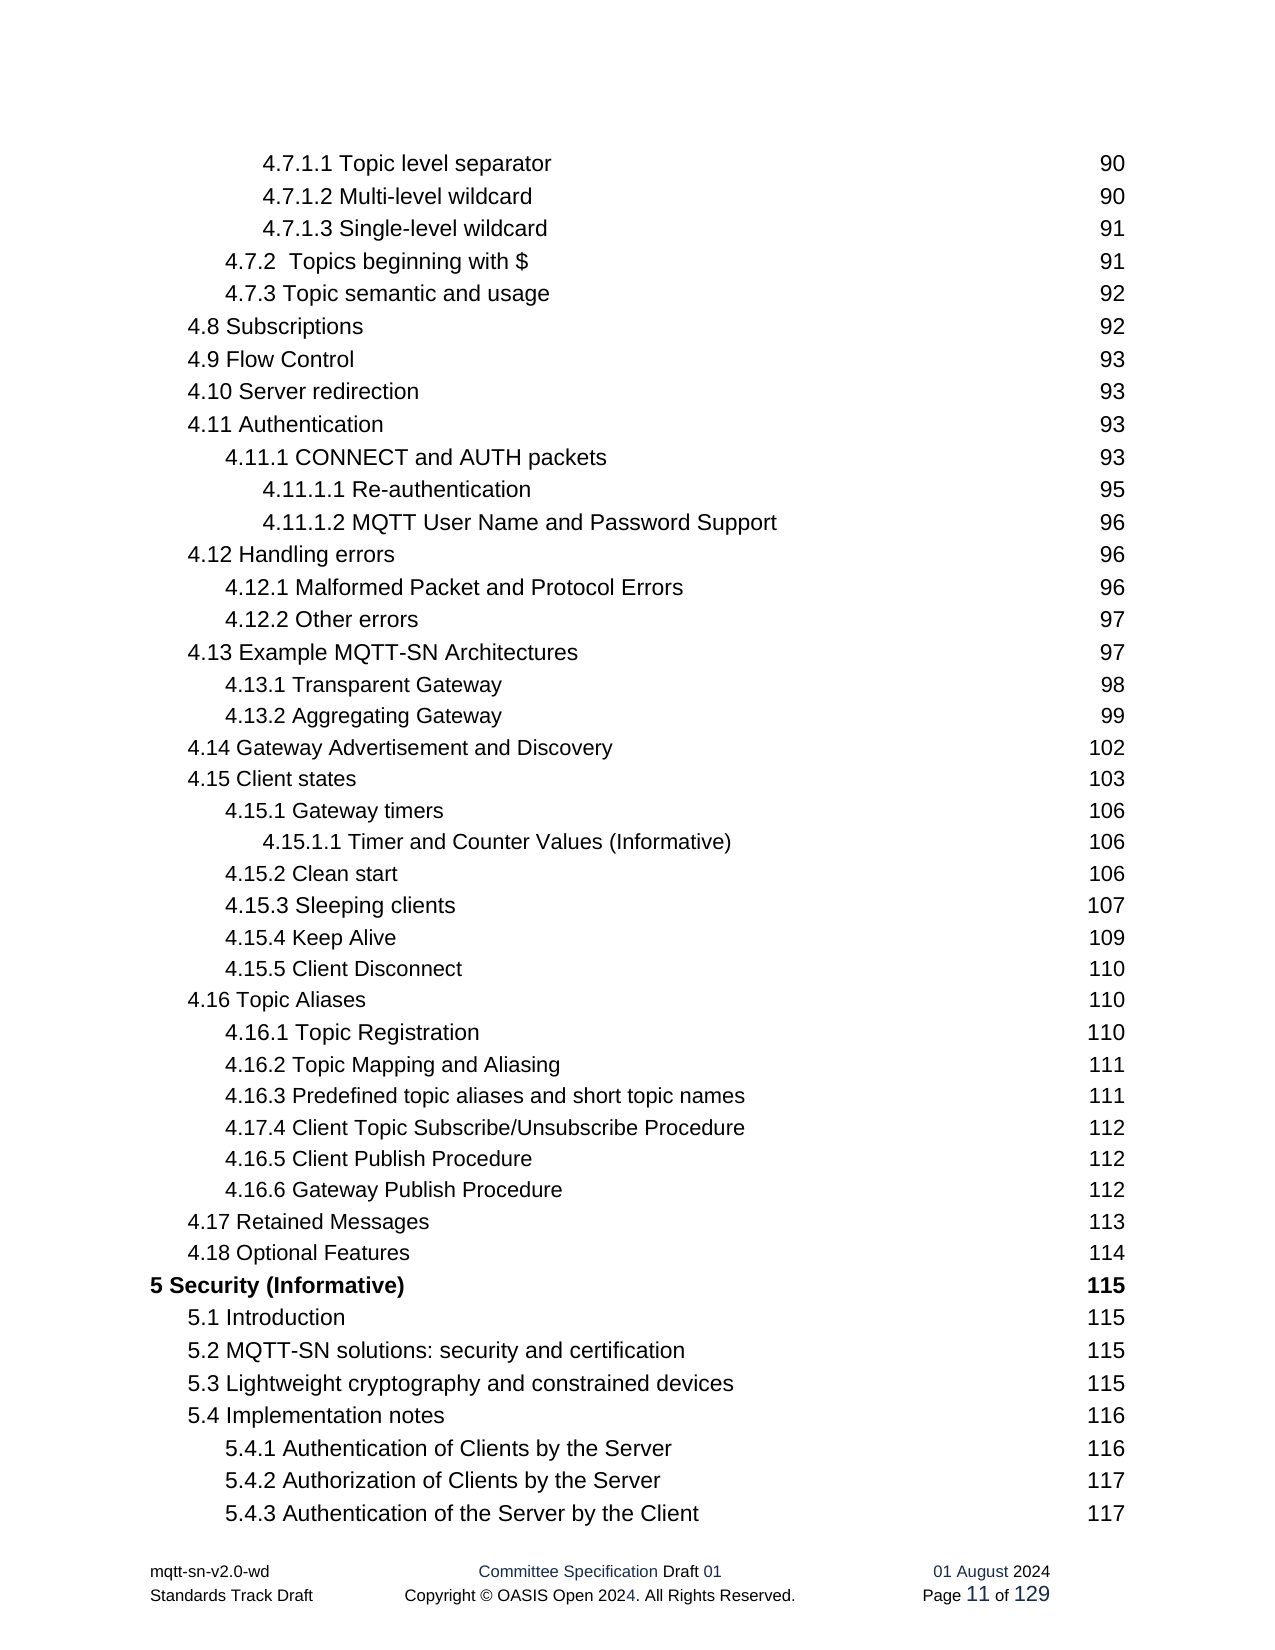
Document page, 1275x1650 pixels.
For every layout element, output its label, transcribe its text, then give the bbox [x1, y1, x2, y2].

text 4.13 Example MQTT-SN Architectures 97 [187, 639, 1125, 665]
text 4.17 Retained Messages 113 [187, 1209, 1125, 1234]
text 4.17.4 Client Topic Subscribe/Unsubscribe Procedure 112 [225, 1114, 1125, 1139]
text 4.15.1.1 Timer and Counter Values (Informative) 106 [262, 829, 1125, 854]
text 4.7.3 Topic semantic and usage 92 [225, 280, 1125, 307]
text 4.16.1 Topic Registration 110 [225, 1019, 1125, 1045]
text 4.12.1 Malformed Packet and Protocol Errors 96 [225, 574, 1125, 600]
text 4.7.1.2 Multi-level wildcard 90 [262, 183, 1125, 209]
text 4.16.6 Gateway Publish Procedure 112 [225, 1177, 1125, 1202]
text 4.15.5 Client Disconnect 110 [225, 956, 1125, 981]
text 4.13.1 Transparent Gateway 98 [225, 672, 1125, 697]
text 4.15.1 Gateway timers 106 [225, 797, 1125, 823]
text 4.12 Handling errors 96 [187, 541, 1125, 568]
text 4.15.2 Clean start 106 [225, 860, 1125, 886]
text 4.7.1.3 Single-level wildcard 91 [262, 215, 1125, 242]
text 5.4.3 Authentication of the Server by the Client 117 [225, 1500, 1125, 1526]
text 4.10 Server redirection 93 [187, 378, 1125, 404]
text 4.15.3 Sleeping clients 107 [225, 892, 1125, 918]
text 4.15 Client states 103 [187, 766, 1125, 791]
text 4.12.2 Other errors 97 [225, 606, 1125, 633]
text 4.8 Subscriptions 92 [187, 313, 1125, 339]
text 5.4.2 Authorization of Clients by the Server 117 [225, 1467, 1125, 1494]
text 4.13.2 Aggregating Gateway 99 [225, 703, 1125, 728]
text 5.2 MQTT-SN solutions: security and certification 115 [187, 1337, 1125, 1363]
text 4.14 Gateway Advertisement and Discovery 102 [187, 734, 1125, 760]
text 5 Security (Informative) 115 [150, 1272, 1125, 1298]
text 4.16 Topic Aliases 110 [187, 987, 1125, 1013]
text 4.9 Flow Control 93 [187, 346, 1125, 372]
text 5.1 Introduction 115 [187, 1304, 1125, 1331]
text 4.16.2 Topic Mapping and Aliasing 111 [225, 1051, 1125, 1077]
text 4.16.3 Predefined topic aliases and short topic names 111 [225, 1083, 1125, 1108]
text 4.7.2 Topics beginning with $ 91 [225, 248, 1125, 274]
text 4.15.4 Keep Alive 109 [225, 924, 1125, 950]
text 4.11.1.1 Re-authentication 95 [262, 476, 1125, 502]
text 5.4 Implementation notes 116 [187, 1402, 1125, 1428]
text 4.11 Authentication 93 [187, 411, 1125, 437]
text 4.7.1.1 Topic level separator 90 [262, 150, 1125, 176]
text 5.4.1 Authentication of Clients by the Server 116 [225, 1435, 1125, 1461]
text 4.18 Optional Features 114 [187, 1240, 1125, 1265]
text 4.16.5 Client Publish Procedure 112 [225, 1146, 1125, 1171]
text 4.11.1.2 MQTT User Name and Password Support 96 [262, 509, 1125, 535]
text 4.11.1 CONNECT and AUTH packets 93 [225, 443, 1125, 470]
text 5.3 Lightweight cryptography and constrained devices 115 [187, 1369, 1125, 1396]
